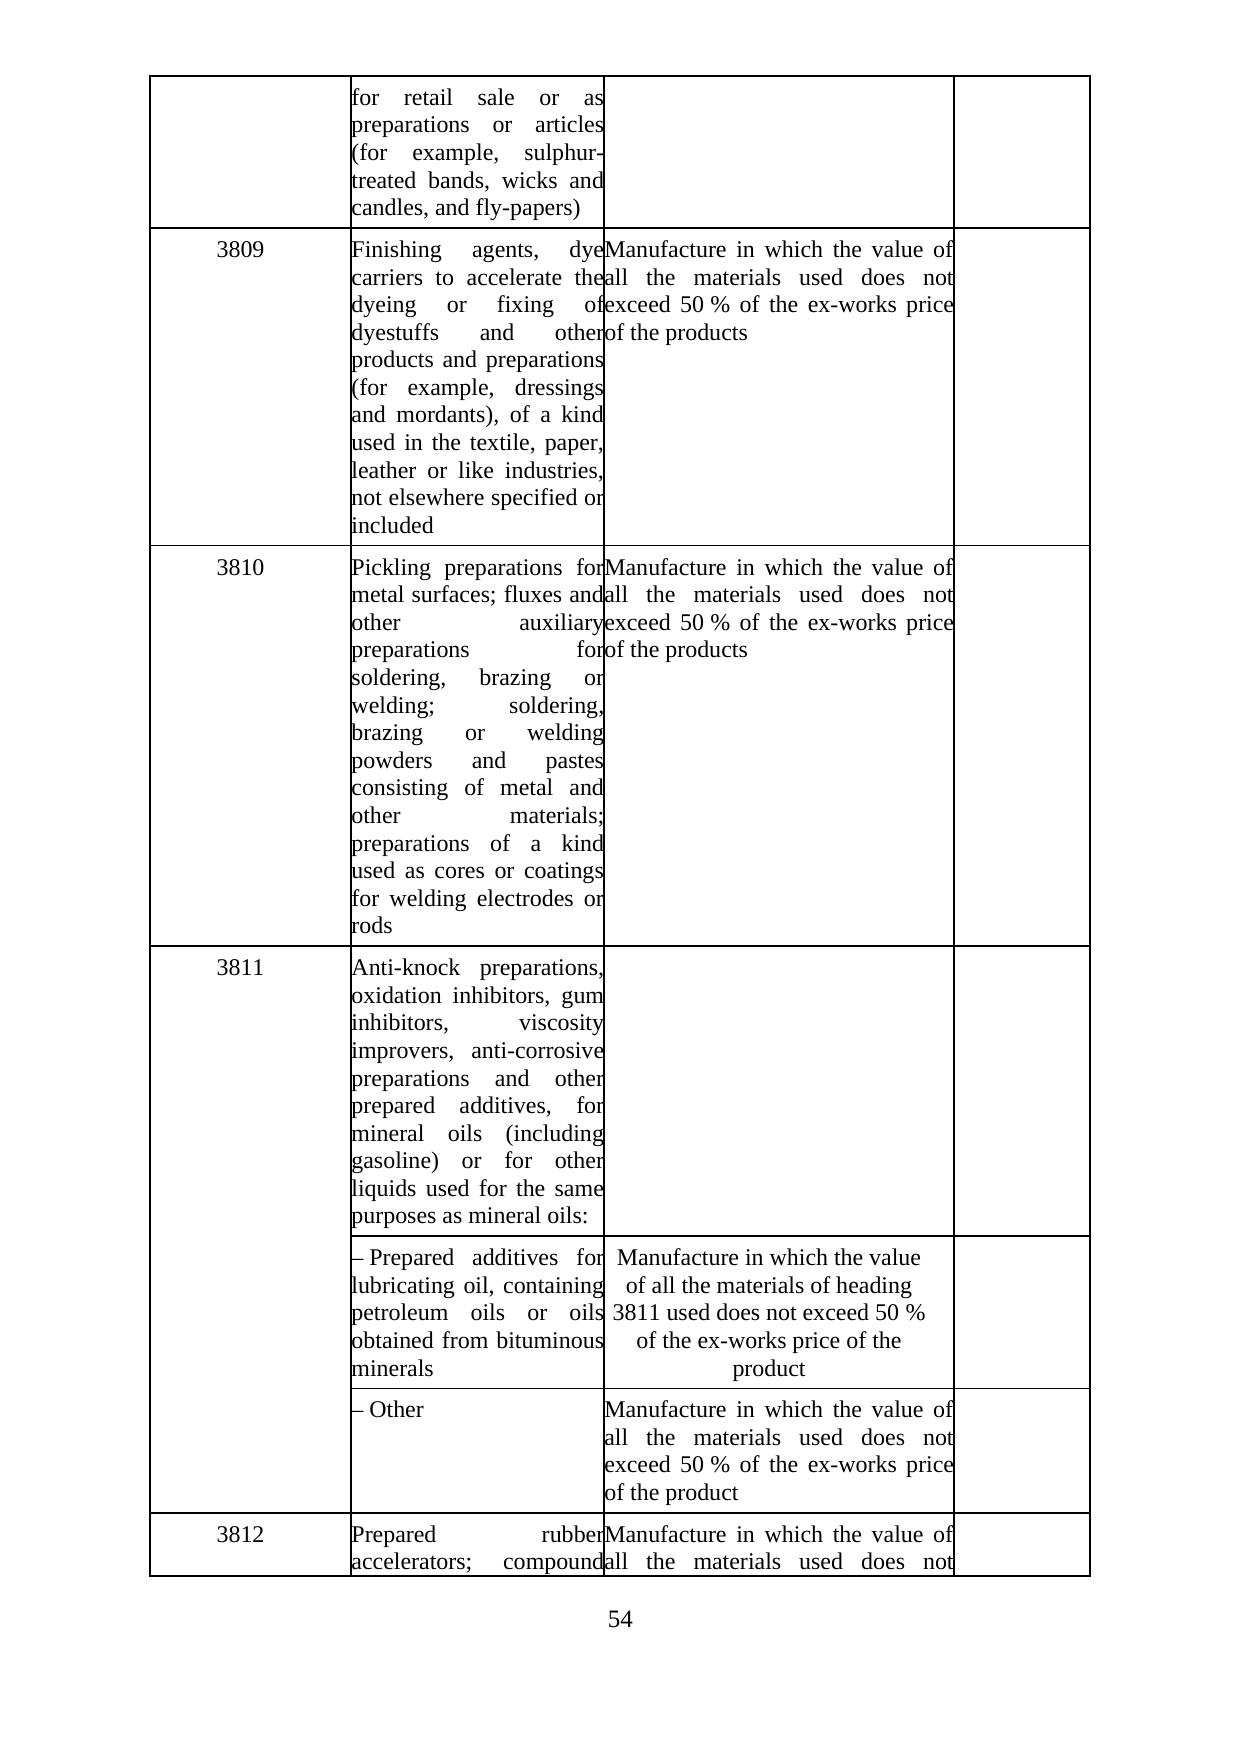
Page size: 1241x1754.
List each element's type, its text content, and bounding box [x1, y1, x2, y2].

table_cell Pickling preparations for metal surfaces; fluxes and other auxiliary preparations for soldering, brazing or welding; soldering, brazing or welding powders and pastes consisting of metal and other materials; preparations of a kind used as cores or coatings for welding electrodes or rods [352, 546, 603, 945]
table_cell Manufacture in which the value of all the materials used does not exceed 50 % of the ex-works price of the products [605, 229, 953, 545]
table_cell 3810 [151, 546, 350, 945]
table_cell Prepared rubber accelerators; compound [352, 1514, 603, 1575]
table_cell Finishing agents, dye carriers to accelerate the dyeing or fixing of dyestuffs and other products and preparations (for example, dressings and mordants), of a kind used in the textile, paper, leather or like industries, not elsewhere specified or included [352, 229, 603, 545]
table_cell [955, 77, 1089, 227]
table_cell Manufacture in which the value of all the materials of heading 3811 used does not exceed 50 % of the ex-works price of the product [605, 1237, 953, 1387]
table_cell [605, 77, 953, 227]
table_cell 3811 [151, 947, 350, 1512]
table_cell for retail sale or as preparations or articles (for example, sulphur-treated bands, wicks and candles, and fly-papers) [352, 77, 603, 227]
table_cell [955, 947, 1089, 1235]
table_cell – Prepared additives for lubricating oil, containing petroleum oils or oils obtained from bituminous minerals [352, 1237, 603, 1387]
table_cell [955, 1389, 1089, 1512]
table_cell – Other [352, 1389, 603, 1512]
table_cell [151, 77, 350, 227]
table_cell [955, 1237, 1089, 1387]
table_cell Manufacture in which the value of all the materials used does not [605, 1514, 953, 1575]
table_cell Anti-knock preparations, oxidation inhibitors, gum inhibitors, viscosity improvers, anti-corrosive preparations and other prepared additives, for mineral oils (including gasoline) or for other liquids used for the same purposes as mineral oils: [352, 947, 603, 1235]
table_cell Manufacture in which the value of all the materials used does not exceed 50 % of the ex-works price of the product [605, 1389, 953, 1512]
table_cell 3809 [151, 229, 350, 545]
table_cell Manufacture in which the value of all the materials used does not exceed 50 % of the ex-works price of the products [605, 546, 953, 945]
table_cell [955, 229, 1089, 545]
table_cell [955, 1514, 1089, 1575]
table_cell [955, 546, 1089, 945]
table_cell 3812 [151, 1514, 350, 1575]
table_cell [605, 947, 953, 1235]
